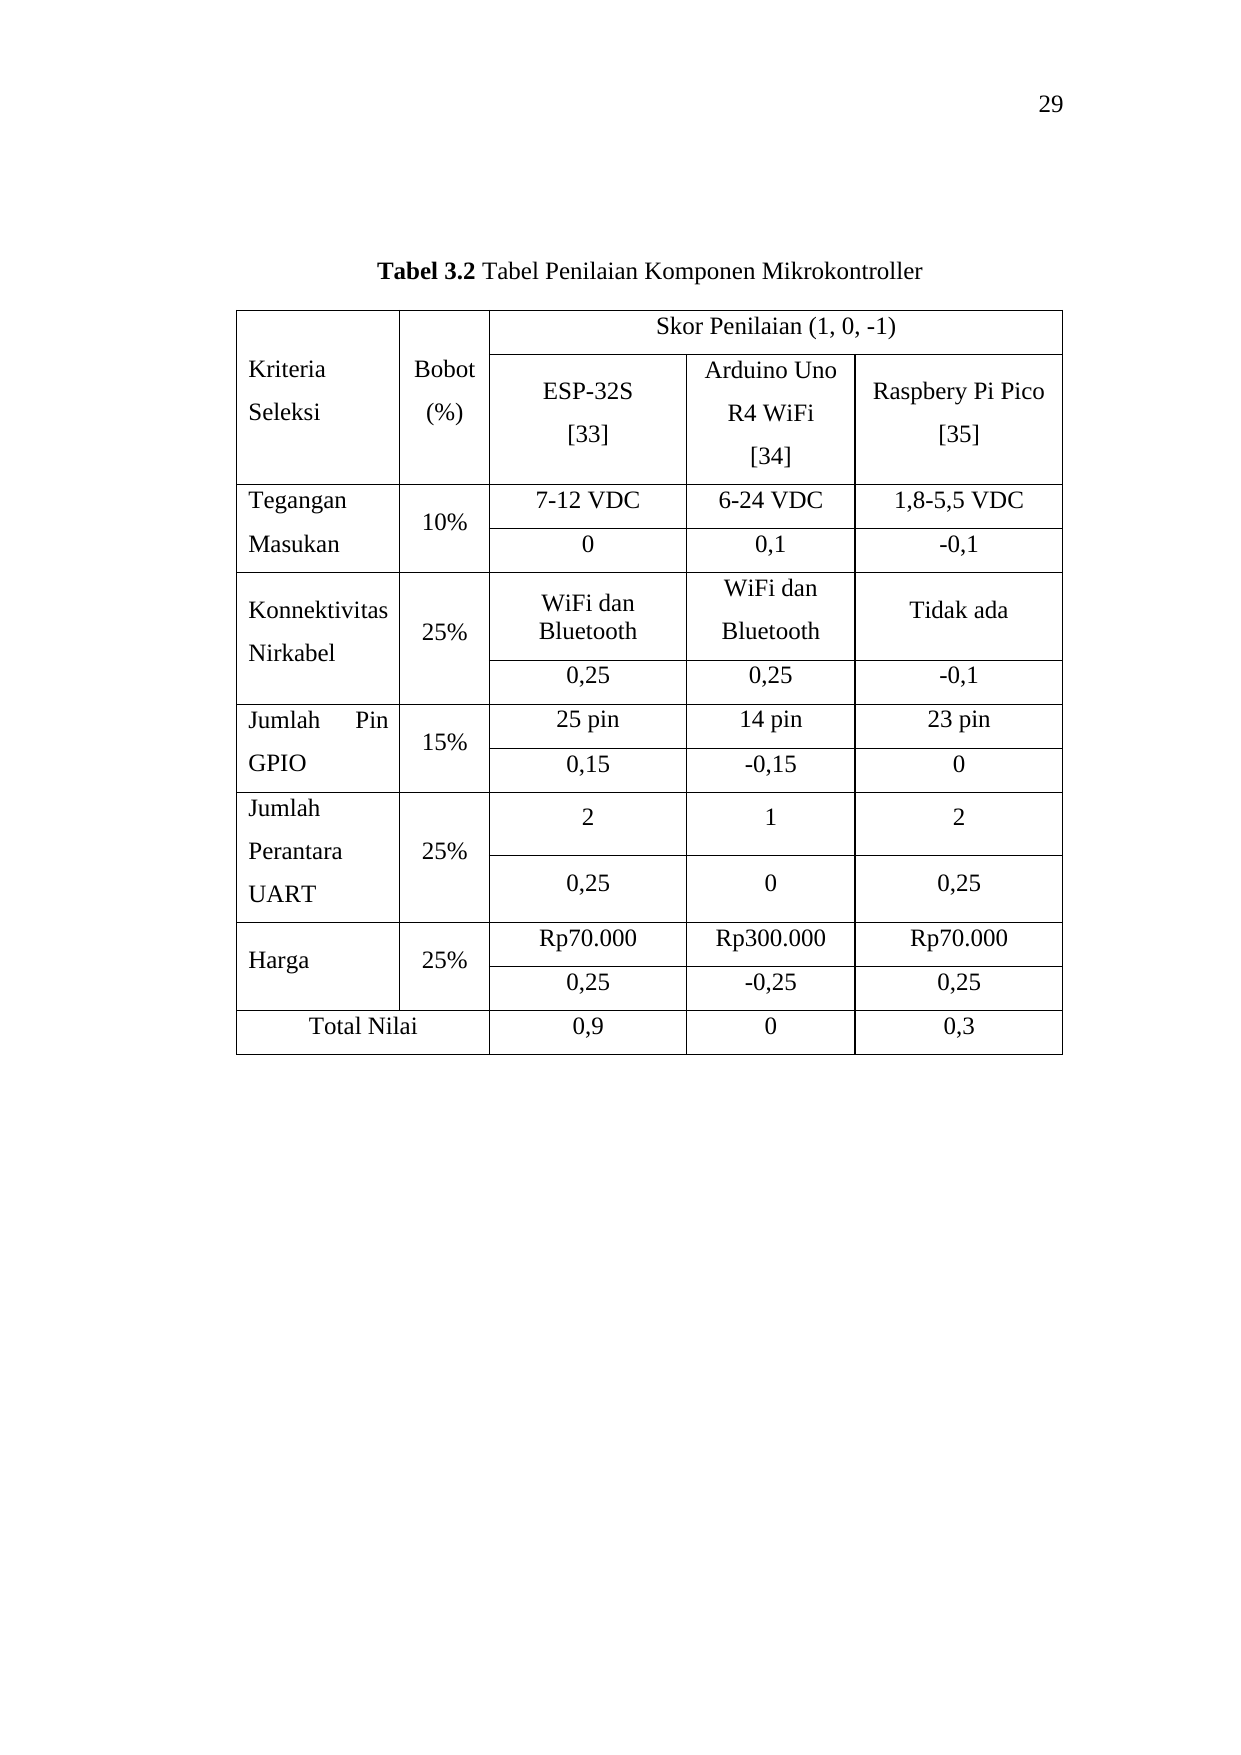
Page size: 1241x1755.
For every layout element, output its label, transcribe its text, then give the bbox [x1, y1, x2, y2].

table_cell 0 [490, 529, 686, 572]
table_header Bobot (%) [400, 311, 489, 484]
table_cell 0,25 [490, 967, 686, 1010]
table_header Skor Penilaian (1, 0, -1) [490, 311, 1062, 354]
table_cell 0,3 [856, 1011, 1062, 1054]
table_cell Harga [237, 923, 399, 1010]
table_cell 6-24 VDC [687, 485, 854, 528]
table_cell 0,25 [856, 967, 1062, 1010]
table_cell 0 [687, 856, 854, 922]
table_cell Jumlah Pin GPIO [237, 705, 399, 792]
table_header Kriteria Seleksi [237, 311, 399, 484]
table_cell 23 pin [856, 705, 1062, 748]
table_cell Rp300.000 [687, 923, 854, 966]
table_cell Tegangan Masukan [237, 485, 399, 572]
table_cell 25 pin [490, 705, 686, 748]
table_cell ESP-32S [33] [490, 355, 686, 484]
table_cell 0,25 [490, 661, 686, 703]
text Tabel 3.2 Tabel Penilaian Komponen Mikrokontroller [236, 256, 1063, 285]
table_cell WiFi dan Bluetooth [490, 573, 686, 659]
table_cell 1,8-5,5 VDC [856, 485, 1062, 528]
table_cell WiFi dan Bluetooth [687, 573, 854, 659]
table_cell 14 pin [687, 705, 854, 748]
table_cell 2 [856, 793, 1062, 855]
table_cell 1 [687, 793, 854, 855]
table_cell Rp70.000 [856, 923, 1062, 966]
table_cell Raspbery Pi Pico [35] [856, 355, 1062, 484]
table_cell -0,1 [856, 529, 1062, 572]
table_cell 0,25 [687, 661, 854, 703]
table_cell 25% [400, 923, 489, 1010]
table_cell Tidak ada [856, 573, 1062, 659]
table_cell -0,1 [856, 661, 1062, 703]
table_cell 2 [490, 793, 686, 855]
table_cell 0,15 [490, 749, 686, 792]
table_cell 0,9 [490, 1011, 686, 1054]
table_cell Rp70.000 [490, 923, 686, 966]
table_cell 0,1 [687, 529, 854, 572]
table_cell 25% [400, 793, 489, 922]
table_cell 0 [687, 1011, 854, 1054]
table_cell 0,25 [490, 856, 686, 922]
table_cell 10% [400, 485, 489, 572]
table_cell -0,25 [687, 967, 854, 1010]
table_cell Jumlah Perantara UART [237, 793, 399, 922]
table_cell 0 [856, 749, 1062, 792]
table_cell 25% [400, 573, 489, 703]
table_cell 0,25 [856, 856, 1062, 922]
table_cell 15% [400, 705, 489, 792]
table_cell Arduino Uno R4 WiFi [34] [687, 355, 854, 484]
table_cell -0,15 [687, 749, 854, 792]
table_cell Konnektivitas Nirkabel [237, 573, 399, 703]
table_cell Total Nilai [237, 1011, 489, 1054]
table_cell 7-12 VDC [490, 485, 686, 528]
